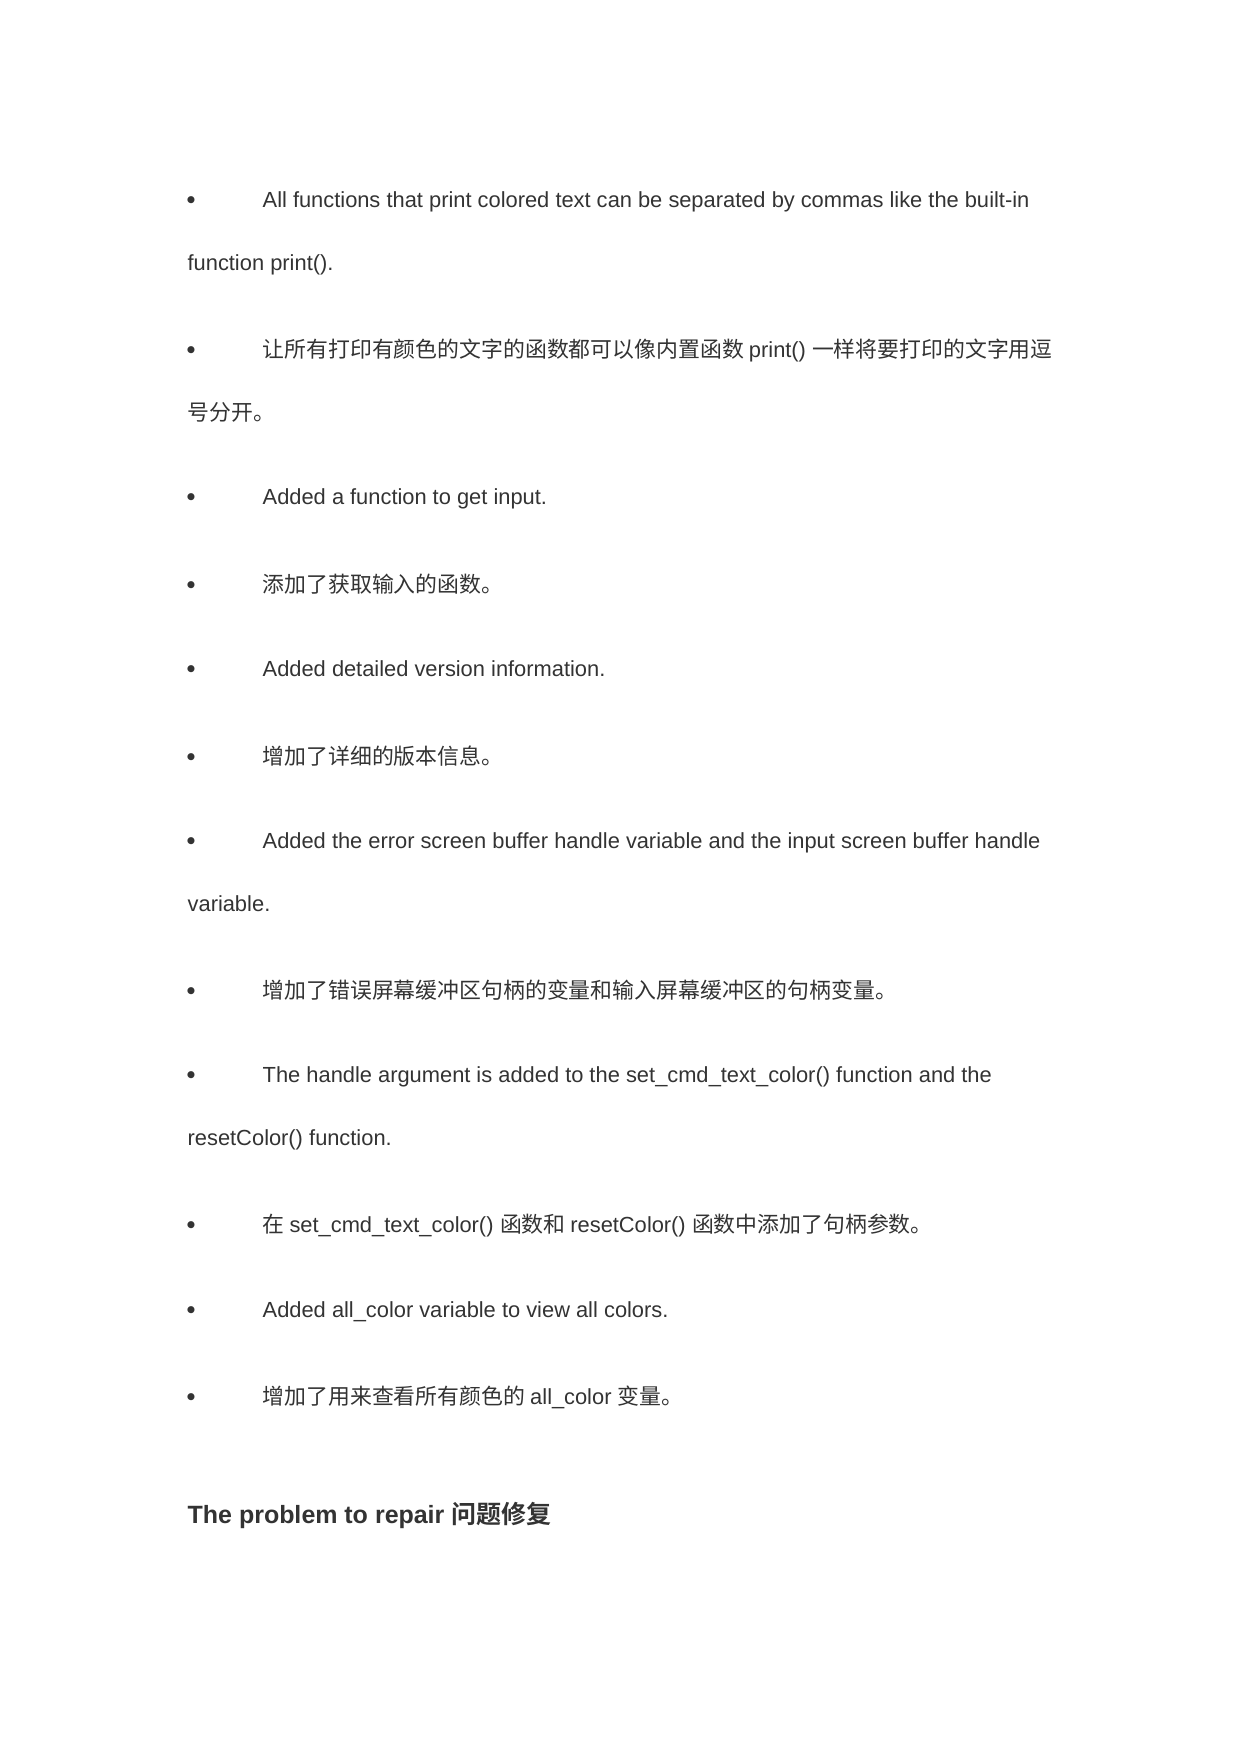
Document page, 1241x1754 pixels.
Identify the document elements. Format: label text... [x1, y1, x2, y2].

list Added a function to get input. [187, 455, 1053, 518]
list Added the error screen buffer handle variable and the input screen buffer handle variable. [187, 799, 1053, 924]
list 增加了详细的版本信息。 [187, 713, 1053, 775]
list Added all_color variable to view all colors. [187, 1268, 1053, 1330]
list 添加了获取输入的函数。 [187, 541, 1053, 603]
list 让所有打印有颜色的文字的函数都可以像内置函数 print() 一样将要打印的文字用逗号分开。 [187, 307, 1053, 432]
list 增加了错误屏幕缓冲区句柄的变量和输入屏幕缓冲区的句柄变量。 [187, 947, 1053, 1010]
list All functions that print colored text can be separated by commas like the built-in function print(). [187, 158, 1053, 283]
text The problem to repair 问题修复 [187, 1471, 1053, 1533]
list 增加了用来查看所有颜色的 all_color 变量。 [187, 1353, 1053, 1416]
list The handle argument is added to the set_cmd_text_color() function and the resetColor() function. [187, 1033, 1053, 1158]
list Added detailed version information. [187, 627, 1053, 689]
list 在 set_cmd_text_color() 函数和 resetColor() 函数中添加了句柄参数。 [187, 1182, 1053, 1244]
